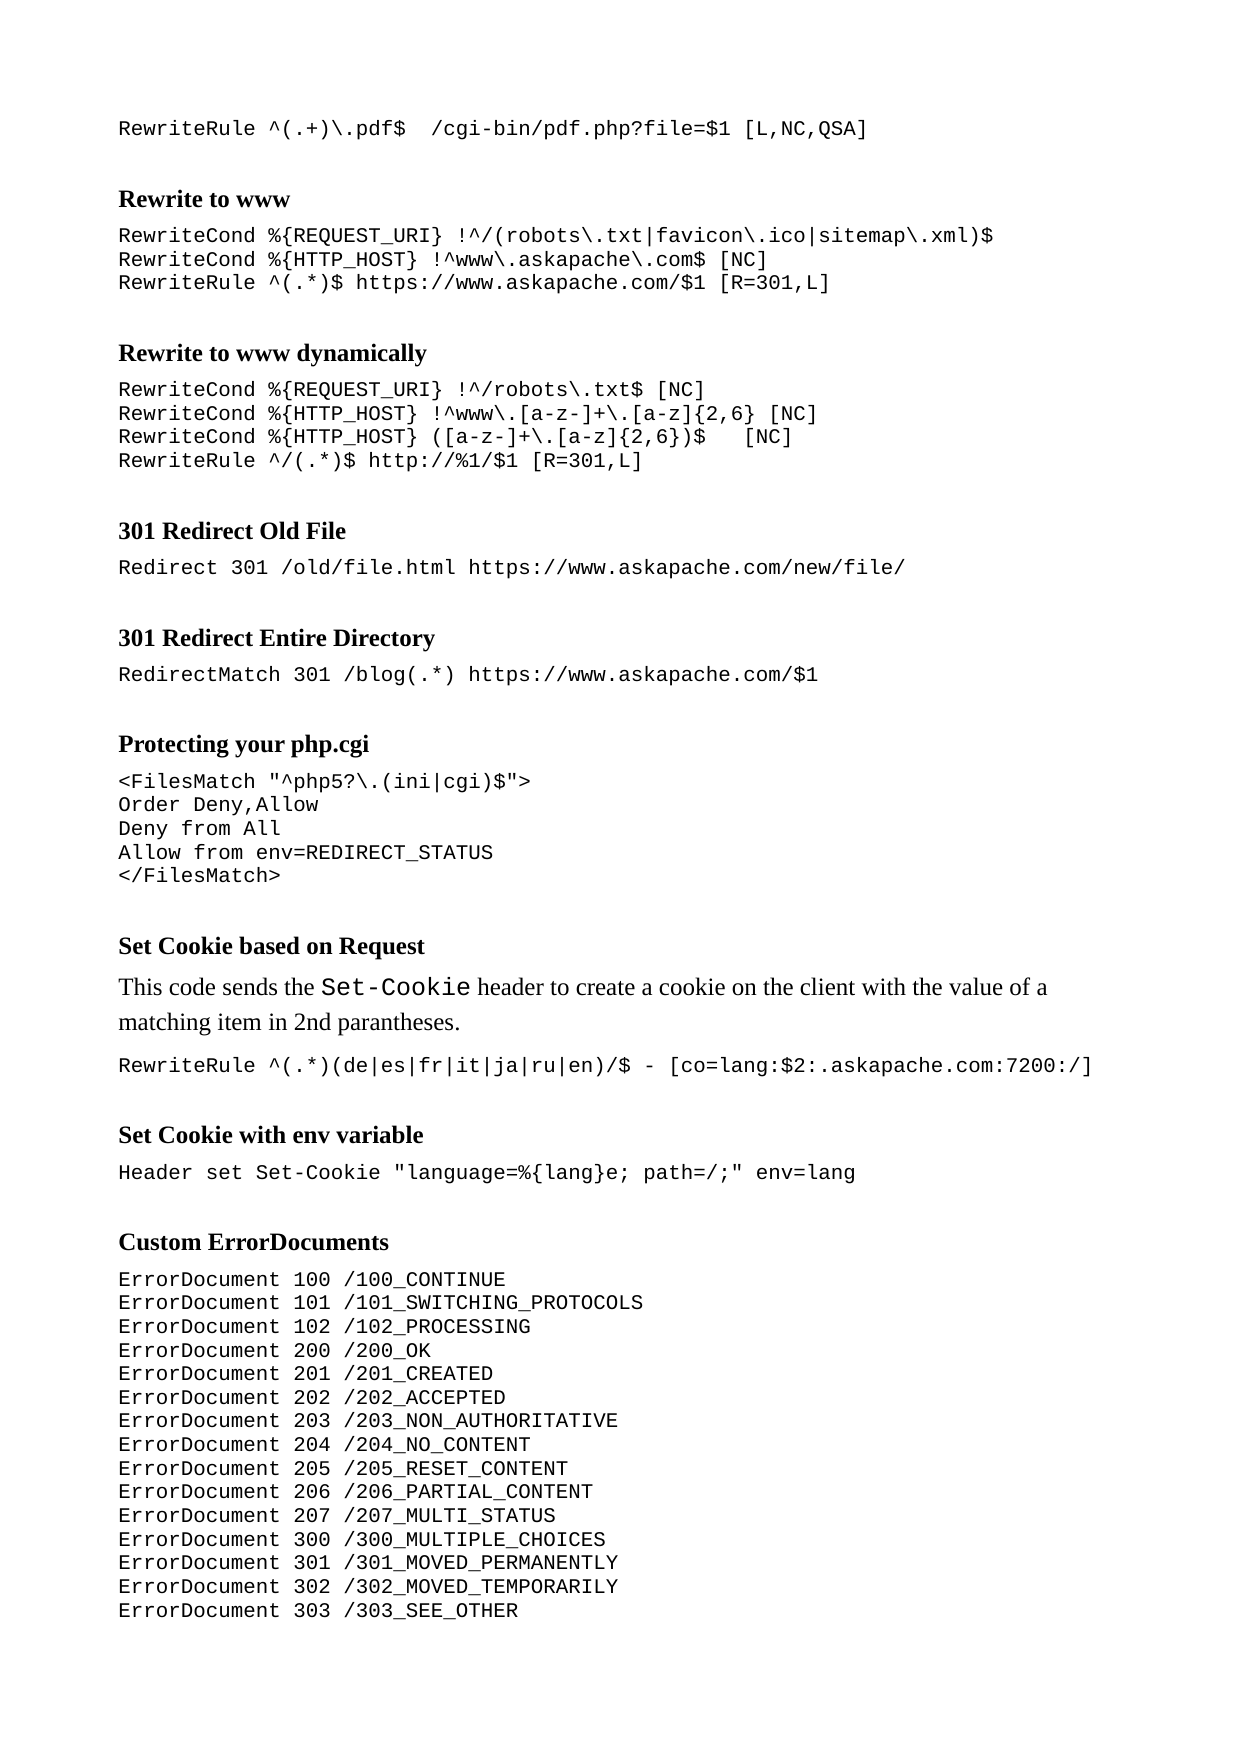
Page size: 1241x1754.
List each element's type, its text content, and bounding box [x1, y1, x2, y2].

text ErrorDocument 204 /204_NO_CONTENT [118, 1434, 1122, 1458]
text RewriteCond %{HTTP_HOST} !^www\.askapache\.com$ [NC] [118, 249, 1122, 272]
text RewriteCond %{HTTP_HOST} ([a-z-]+\.[a-z]{2,6})$ [NC] [118, 426, 1122, 450]
subtitle 301 Redirect Old File [118, 516, 1122, 544]
text ErrorDocument 100 /100_CONTINUE [118, 1269, 1122, 1292]
text Allow from env=REDIRECT_STATUS [118, 842, 1122, 865]
text ErrorDocument 303 /303_SEE_OTHER [118, 1600, 1122, 1623]
text This code sends the Set-Cookie header to create a cookie on the client with the value of a matching item in 2nd parantheses. [118, 972, 1122, 1036]
text ErrorDocument 200 /200_OK [118, 1339, 1122, 1363]
text ErrorDocument 205 /205_RESET_CONTENT [118, 1458, 1122, 1481]
subtitle Custom ErrorDocuments [118, 1227, 1122, 1256]
text RewriteCond %{HTTP_HOST} !^www\.[a-z-]+\.[a-z]{2,6} [NC] [118, 403, 1122, 426]
text RewriteCond %{REQUEST_URI} !^/robots\.txt$ [NC] [118, 379, 1122, 403]
subtitle Protecting your php.cgi [118, 729, 1122, 758]
text ErrorDocument 202 /202_ACCEPTED [118, 1387, 1122, 1411]
text RewriteRule ^(.+)\.pdf$ /cgi-bin/pdf.php?file=$1 [L,NC,QSA] [118, 118, 1122, 142]
text Header set Set-Cookie "language=%{lang}e; path=/;" env=lang [118, 1162, 1122, 1185]
text Deny from All [118, 818, 1122, 842]
text ErrorDocument 207 /207_MULTI_STATUS [118, 1505, 1122, 1529]
text ErrorDocument 300 /300_MULTIPLE_CHOICES [118, 1529, 1122, 1552]
text ErrorDocument 206 /206_PARTIAL_CONTENT [118, 1481, 1122, 1505]
text ErrorDocument 203 /203_NON_AUTHORITATIVE [118, 1411, 1122, 1434]
text ErrorDocument 201 /201_CREATED [118, 1363, 1122, 1387]
text ErrorDocument 102 /102_PROCESSING [118, 1316, 1122, 1339]
subtitle Set Cookie based on Request [118, 931, 1122, 960]
text ErrorDocument 302 /302_MOVED_TEMPORARILY [118, 1576, 1122, 1600]
text RewriteRule ^/(.*)$ http://%1/$1 [R=301,L] [118, 450, 1122, 474]
text Order Deny,Allow [118, 794, 1122, 818]
subtitle 301 Redirect Entire Directory [118, 623, 1122, 651]
text <FilesMatch "^php5?\.(ini|cgi)$"> [118, 771, 1122, 794]
text RewriteRule ^(.*)(de|es|fr|it|ja|ru|en)/$ - [co=lang:$2:.askapache.com:7200:/] [118, 1055, 1122, 1078]
text </FilesMatch> [118, 865, 1122, 889]
text ErrorDocument 301 /301_MOVED_PERMANENTLY [118, 1552, 1122, 1576]
text ErrorDocument 101 /101_SWITCHING_PROTOCOLS [118, 1292, 1122, 1316]
subtitle Set Cookie with env variable [118, 1121, 1122, 1149]
subtitle Rewrite to www [118, 184, 1122, 212]
text Redirect 301 /old/file.html https://www.askapache.com/new/file/ [118, 557, 1122, 581]
text RedirectMatch 301 /blog(.*) https://www.askapache.com/$1 [118, 664, 1122, 687]
text RewriteCond %{REQUEST_URI} !^/(robots\.txt|favicon\.ico|sitemap\.xml)$ [118, 225, 1122, 249]
text RewriteRule ^(.*)$ https://www.askapache.com/$1 [R=301,L] [118, 272, 1122, 296]
subtitle Rewrite to www dynamically [118, 338, 1122, 367]
